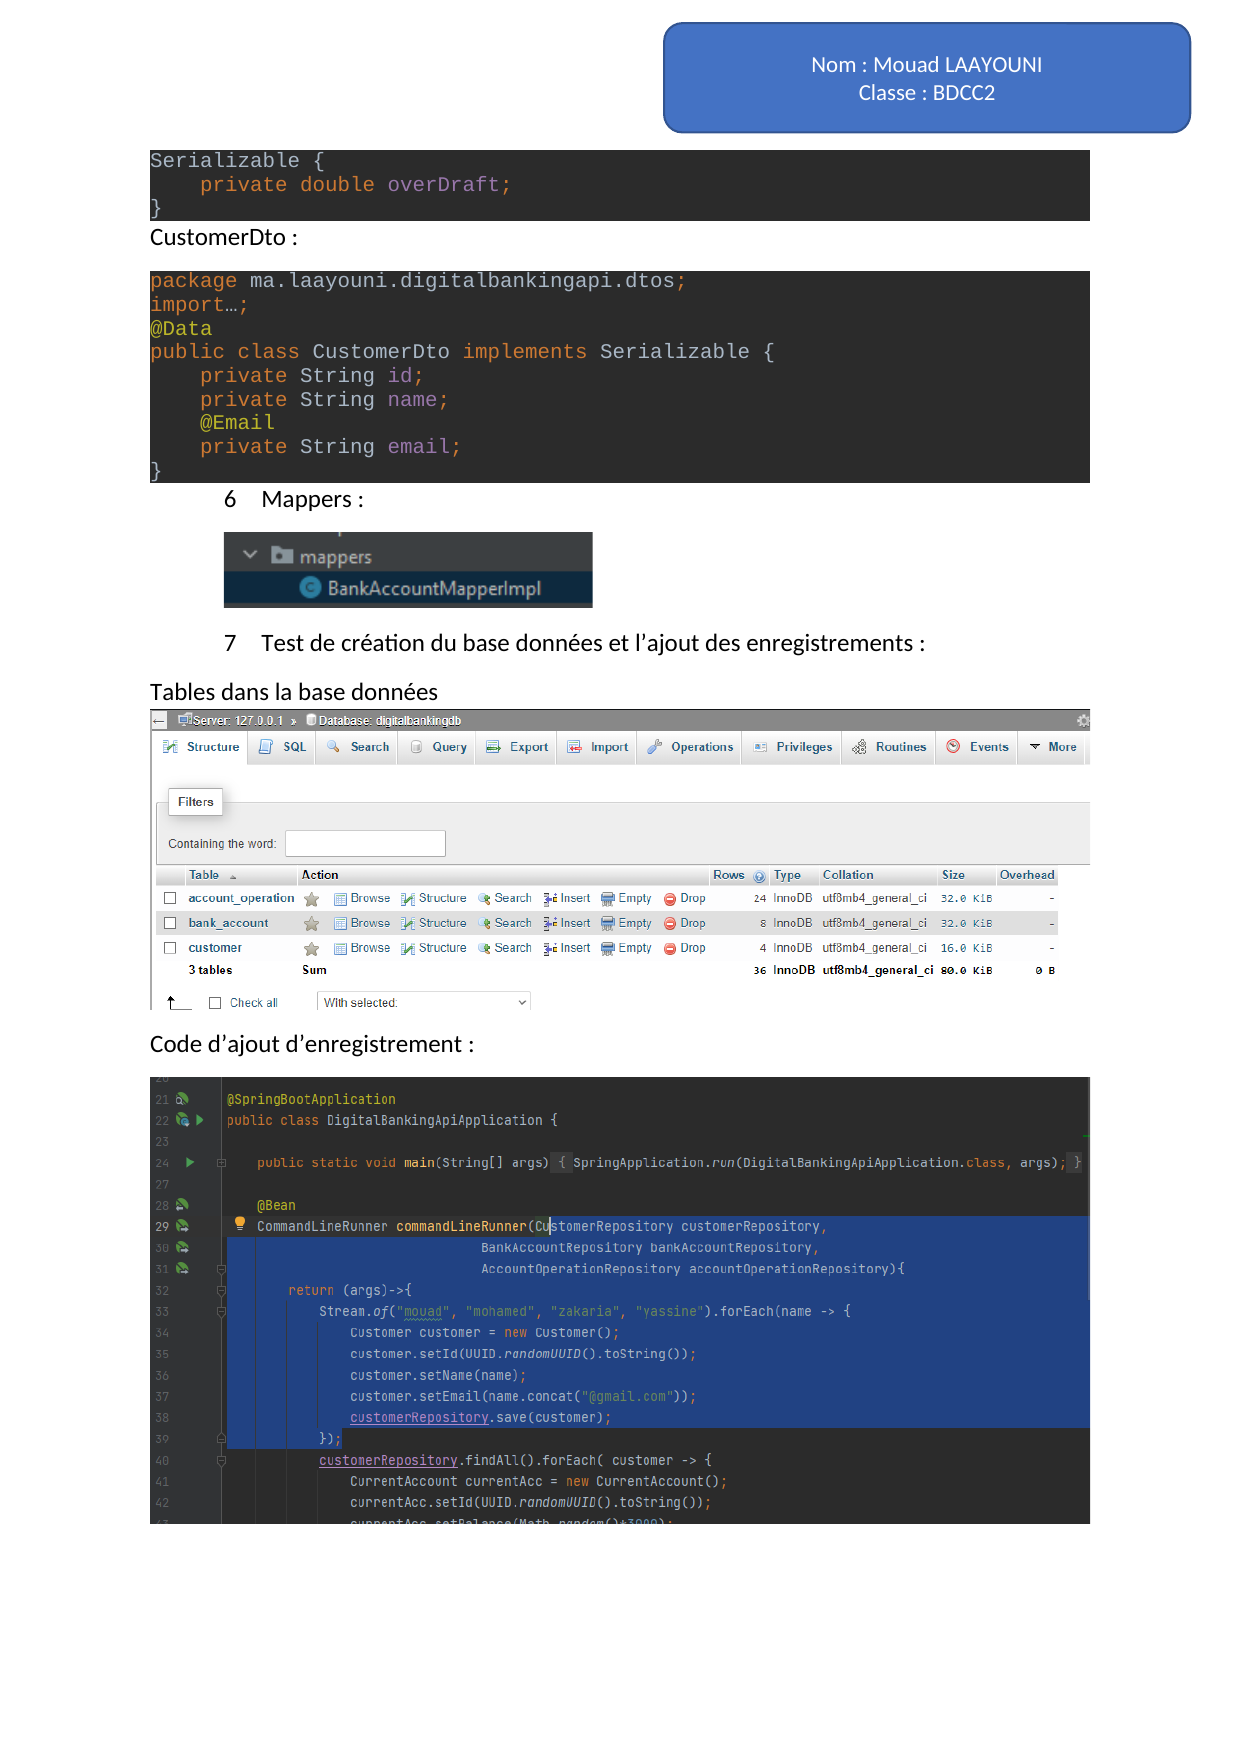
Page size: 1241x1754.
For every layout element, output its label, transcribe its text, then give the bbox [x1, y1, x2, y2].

picture [223, 532, 593, 608]
picture [150, 1077, 1091, 1524]
list Test de création du base données et l’ajout des enregistrements : [224, 627, 1090, 657]
text Tables dans la base données [150, 676, 1090, 709]
text CustomerDto : [150, 221, 1090, 251]
text Serializable { private double overDraft; } [150, 150, 1090, 221]
text Code d’ajout d’enregistrement : [150, 1028, 1090, 1059]
list Mappers : [224, 483, 1090, 514]
text package ma.laayouni.digitalbankingapi.dtos; import…; @Data public class CustomerDto implements Serializable { private String id; private String name; @Email private String email; } [150, 271, 1090, 483]
picture [150, 709, 1091, 1010]
